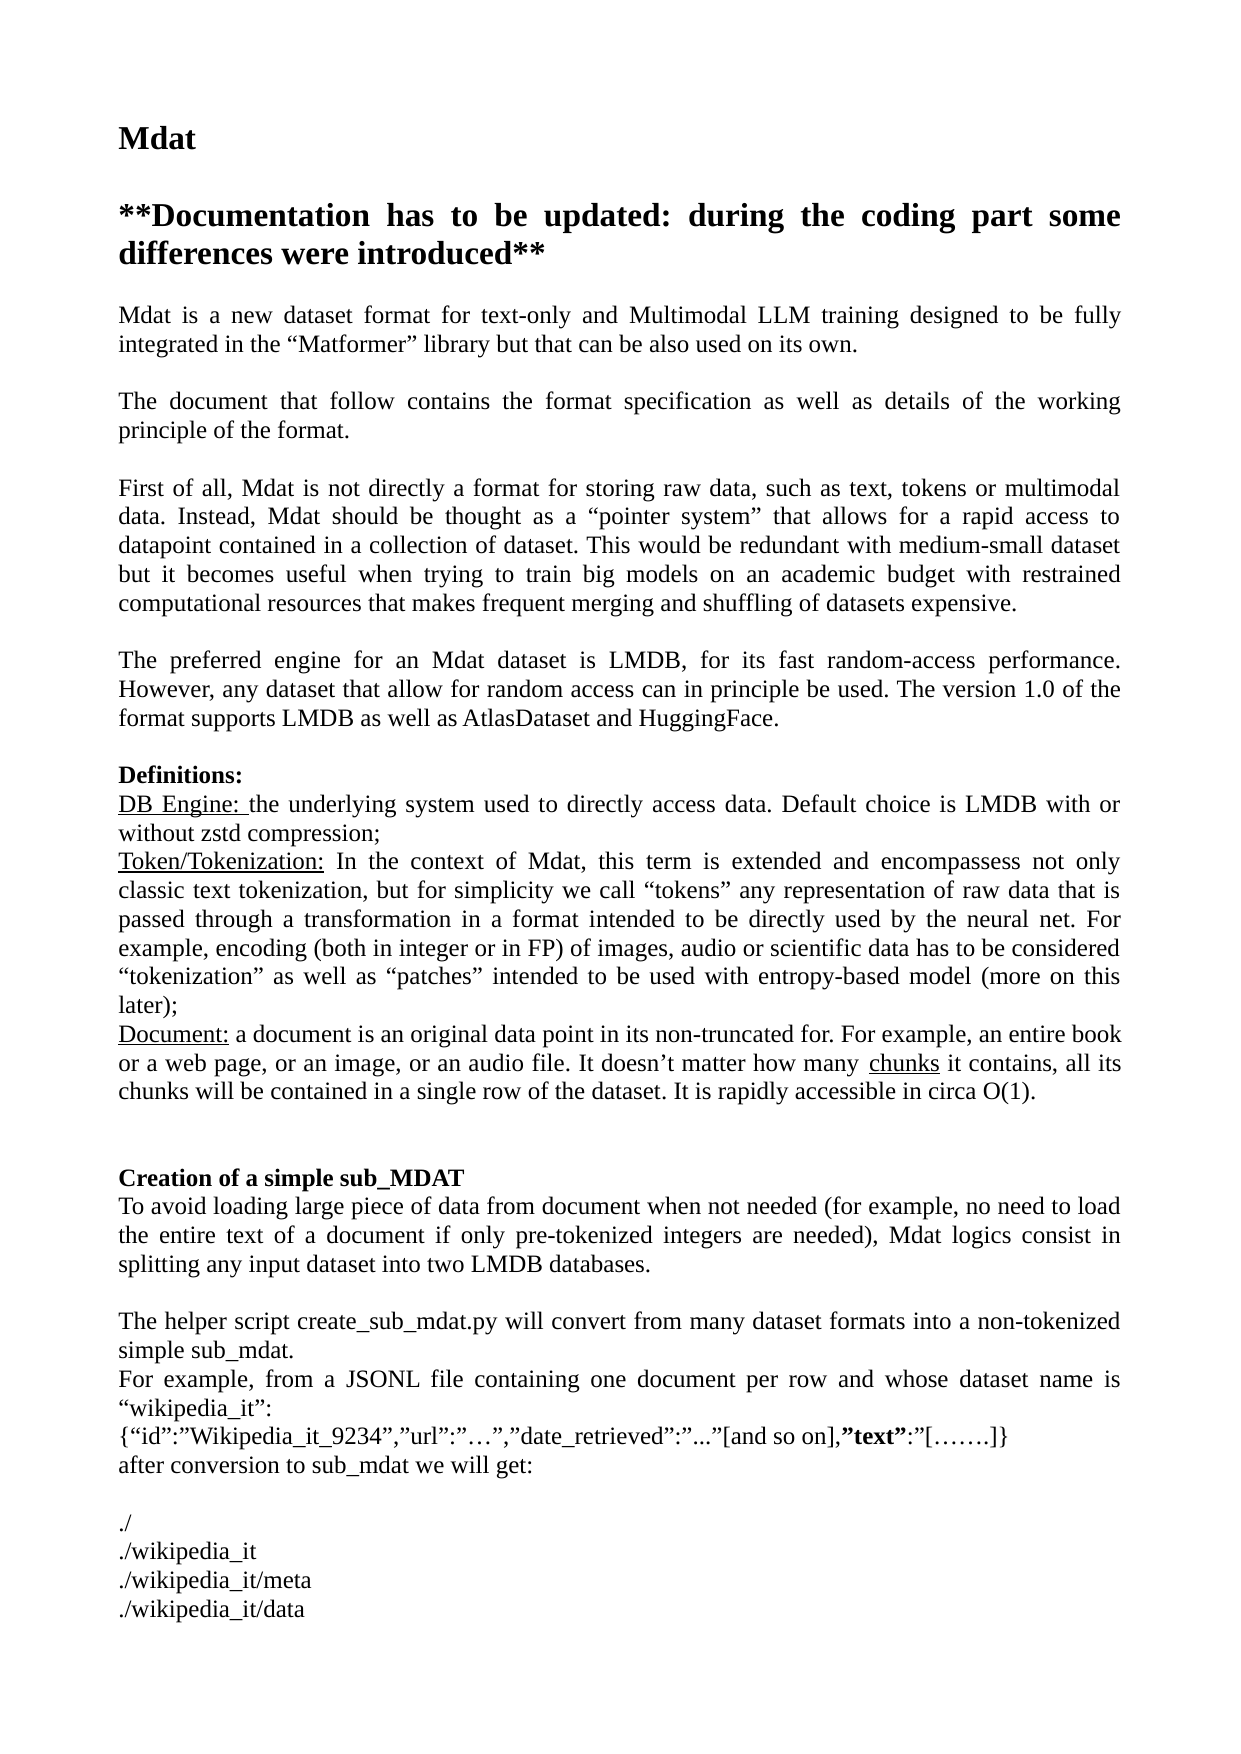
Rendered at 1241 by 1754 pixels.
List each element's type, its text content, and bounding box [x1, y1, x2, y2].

text Token/Tokenization: In the context of Mdat, this term is extended and encompassess not only classic text tokenization, but for simplicity we call “tokens” any representation of raw data that is passed through a transformation in a format intended to be directly used by the neural net. For example, encoding (both in integer or in FP) of images, audio or scientific data has to be considered “tokenization” as well as “patches” intended to be used with entropy-based model (more on this later); [118, 846, 1122, 1019]
text Mdat is a new dataset format for text-only and Multimodal LLM training designed to be fully integrated in the “Matformer” library but that can be also used on its own. [118, 300, 1122, 358]
text First of all, Mdat is not directly a format for storing raw data, such as text, tokens or multimodal data. Instead, Mdat should be thought as a “pointer system” that allows for a rapid access to datapoint contained in a collection of dataset. This would be redundant with medium-small dataset but it becomes useful when trying to train big models on an academic budget with restrained computational resources that makes frequent merging and shuffling of datasets expensive. [118, 473, 1122, 616]
text ./wikipedia_it/meta [118, 1565, 1122, 1594]
text Definitions: [118, 760, 1122, 789]
text ./ [118, 1508, 1122, 1536]
text For example, from a JSONL file containing one document per row and whose dataset name is “wikipedia_it”: [118, 1364, 1122, 1421]
text Document: a document is an original data point in its non-truncated for. For example, an entire book or a web page, or an image, or an audio file. It doesn’t matter how many chunks it contains, all its chunks will be contained in a single row of the dataset. It is rapidly accessible in circa O(1). [118, 1019, 1122, 1105]
text Creation of a simple sub_MDAT [118, 1163, 1122, 1191]
text The preferred engine for an Mdat dataset is LMDB, for its fast random-access performance. However, any dataset that allow for random access can in principle be used. The version 1.0 of the format supports LMDB as well as AtlasDataset and HuggingFace. [118, 645, 1122, 731]
text The helper script create_sub_mdat.py will convert from many dataset formats into a non-tokenized simple sub_mdat. [118, 1306, 1122, 1364]
text The document that follow contains the format specification as well as details of the working principle of the format. [118, 386, 1122, 444]
text To avoid loading large piece of data from document when not needed (for example, no need to load the entire text of a document if only pre-tokenized integers are needed), Mdat logics consist in splitting any input dataset into two LMDB databases. [118, 1191, 1122, 1278]
text **Documentation has to be updated: during the coding part some differences were introduced** [118, 195, 1122, 271]
text ./wikipedia_it/data [118, 1594, 1122, 1623]
text ./wikipedia_it [118, 1536, 1122, 1565]
text {“id”:”Wikipedia_it_9234”,”url”:”…”,”date_retrieved”:”...”[and so on],”text”:”[…….]} [118, 1421, 1122, 1450]
text DB Engine: the underlying system used to directly access data. Default choice is LMDB with or without zstd compression; [118, 789, 1122, 846]
text Mdat [118, 118, 1122, 156]
text after conversion to sub_mdat we will get: [118, 1450, 1122, 1479]
